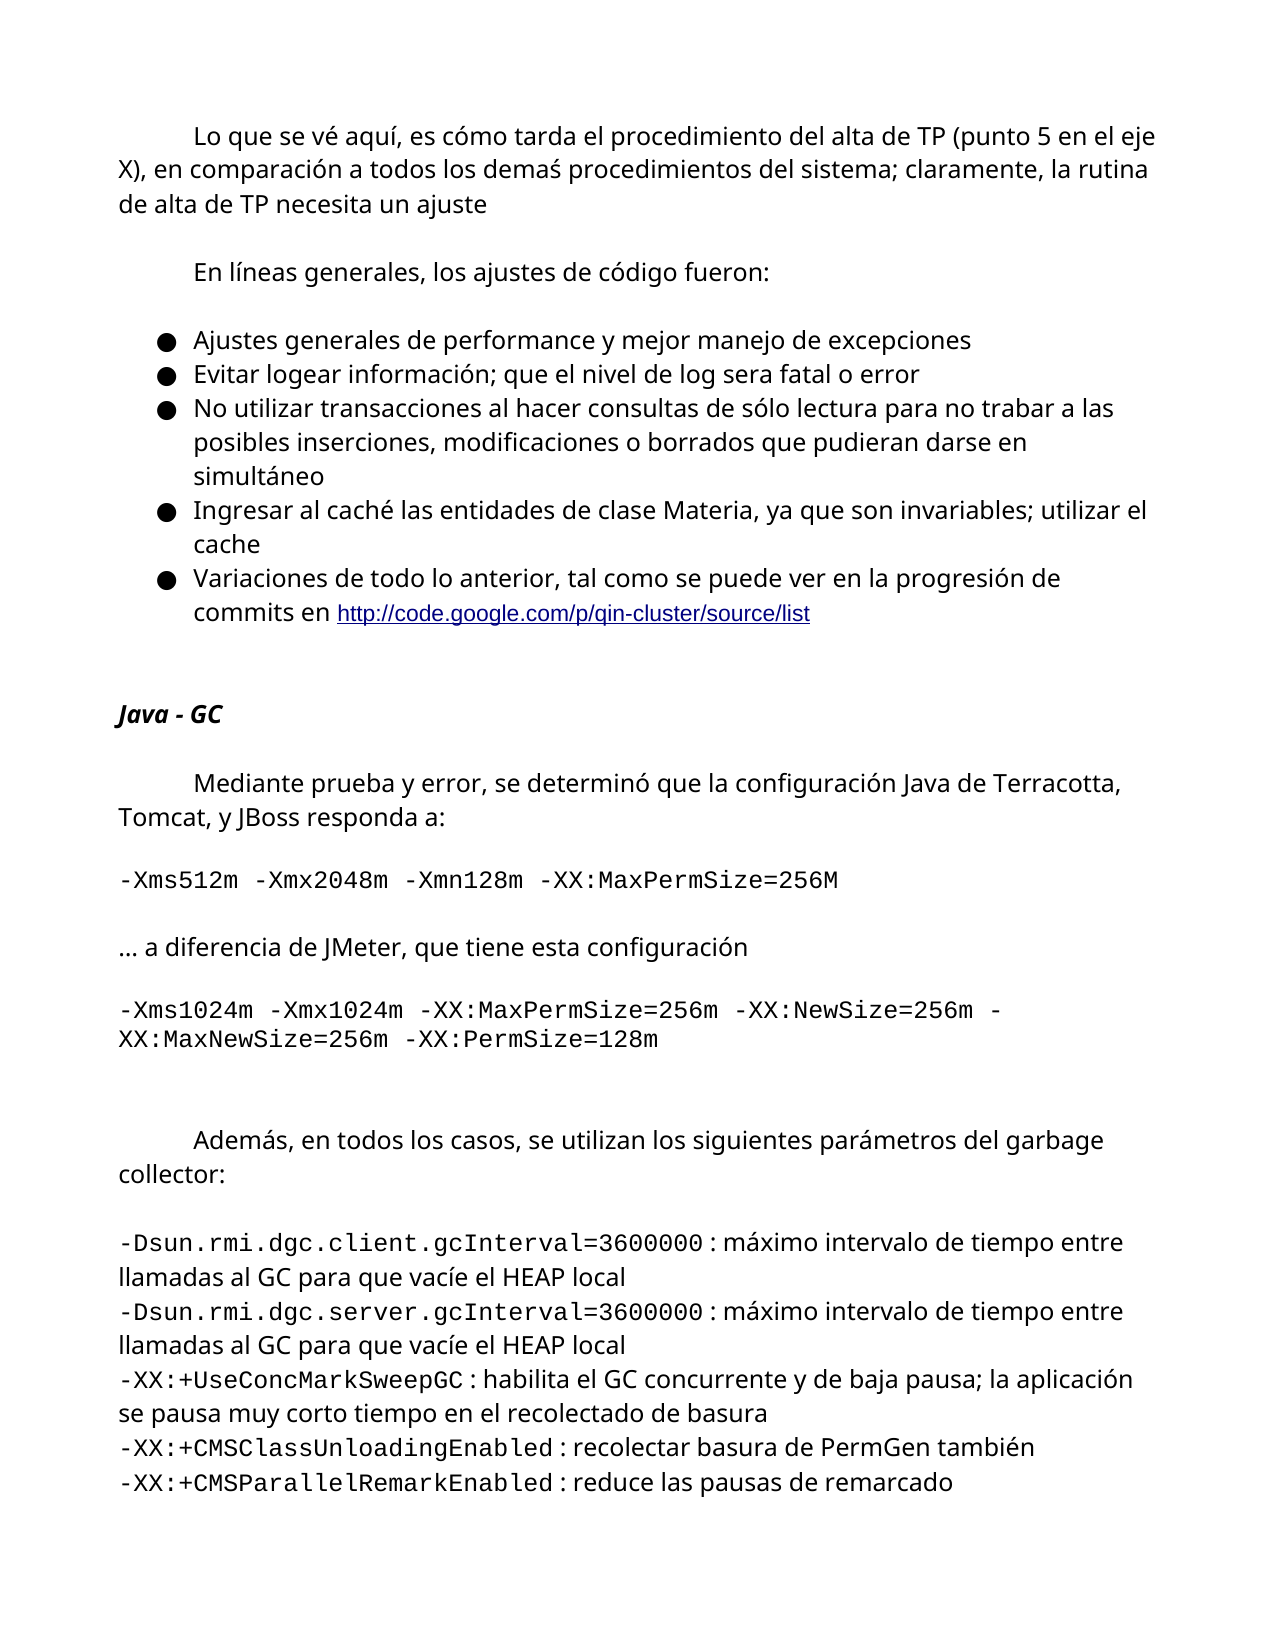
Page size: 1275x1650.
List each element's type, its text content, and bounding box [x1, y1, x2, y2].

text -Xms1024m -Xmx1024m -XX:MaxPermSize=256m -XX:NewSize=256m -XX:MaxNewSize=256m -XX:PermSize=128m [118, 998, 1157, 1055]
text -XX:+UseConcMarkSweepGC : habilita el GC concurrente y de baja pausa; la aplicación se pausa muy corto tiempo en el recolectado de basura [118, 1362, 1157, 1430]
text -Xms512m -Xmx2048m -Xmn128m -XX:MaxPermSize=256M [118, 867, 1157, 896]
text Java - GC [118, 697, 1157, 731]
text Lo que se vé aquí, es cómo tarda el procedimiento del alta de TP (punto 5 en el eje X), en comparación a todos los demaś procedimientos del sistema; claramente, la rutina de alta de TP necesita un ajuste [118, 118, 1157, 220]
text -XX:+CMSParallelRemarkEnabled : reduce las pausas de remarcado [118, 1464, 1157, 1498]
text … a diferencia de JMeter, que tiene esta configuración [118, 930, 1157, 964]
list No utilizar transacciones al hacer consultas de sólo lectura para no trabar a las posibles inserciones, modificaciones o borrados que pudieran darse en simultáneo [156, 391, 1157, 493]
text Mediante prueba y error, se determinó que la configuración Java de Terracotta, Tomcat, y JBoss responda a: [118, 765, 1157, 833]
text -Dsun.rmi.dgc.client.gcInterval=3600000 : máximo intervalo de tiempo entre llamadas al GC para que vacíe el HEAP local [118, 1225, 1157, 1293]
list Variaciones de todo lo anterior, tal como se puede ver en la progresión de commits en http://code.google.com/p/qin-cluster/source/list [156, 561, 1157, 629]
list Ingresar al caché las entidades de clase Materia, ya que son invariables; utilizar el cache [156, 493, 1157, 561]
text -XX:+CMSClassUnloadingEnabled : recolectar basura de PermGen también [118, 1430, 1157, 1464]
text En líneas generales, los ajustes de código fueron: [118, 254, 1157, 288]
text -Dsun.rmi.dgc.server.gcInterval=3600000 : máximo intervalo de tiempo entre llamadas al GC para que vacíe el HEAP local [118, 1293, 1157, 1362]
text Además, en todos los casos, se utilizan los siguientes parámetros del garbage collector: [118, 1123, 1157, 1191]
list Ajustes generales de performance y mejor manejo de excepciones [156, 322, 1157, 357]
list Evitar logear información; que el nivel de log sera fatal o error [156, 357, 1157, 391]
